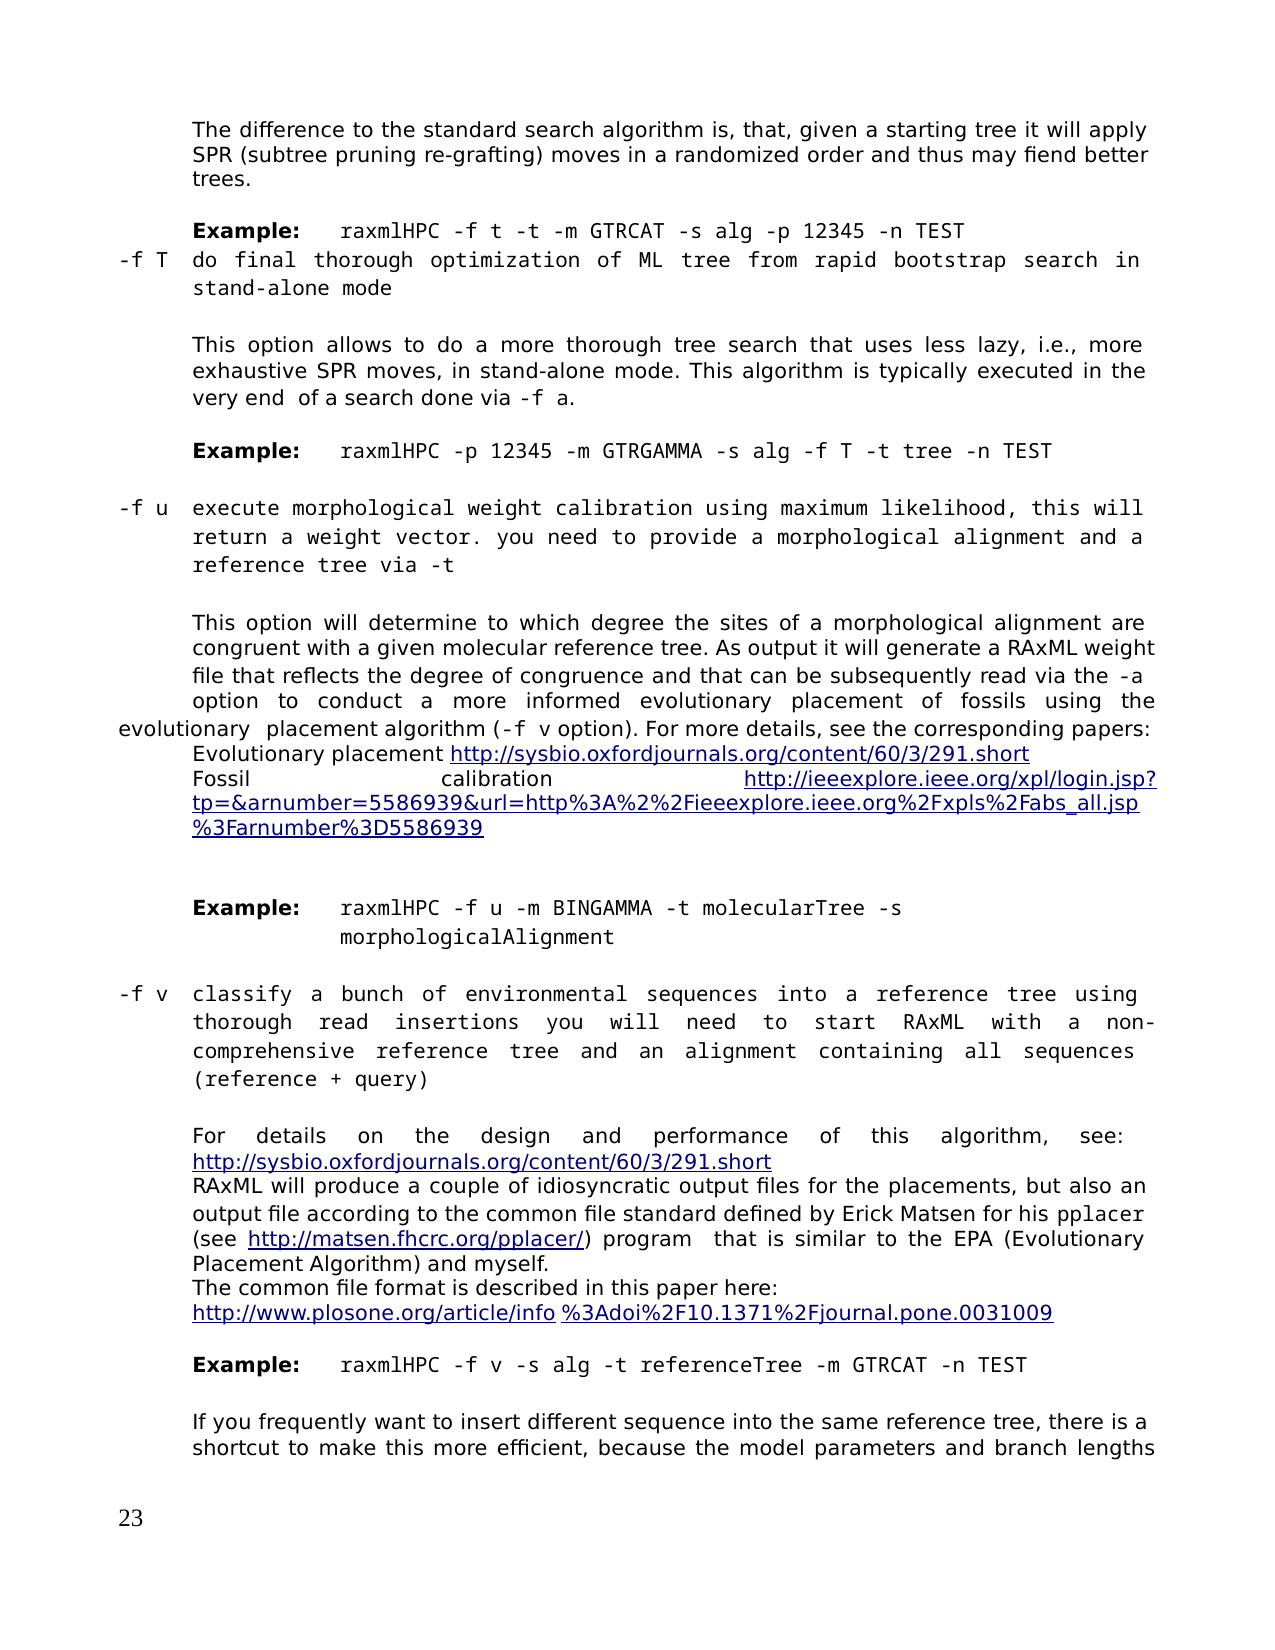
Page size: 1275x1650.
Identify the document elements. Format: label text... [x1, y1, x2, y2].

text -f u execute morphological weight calibration using maximum likelihood, this will return a weight vector. you need to provide a morphological alignment and a reference tree via -t [118, 493, 1157, 579]
text This option allows to do a more thorough tree search that uses less lazy, i.e., more exhaustive SPR moves, in stand-alone mode. This algorithm is typically executed in the very end of a search done via -f a. [118, 330, 1157, 412]
text This option will determine to which degree the sites of a morphological alignment are congruent with a given molecular reference tree. As output it will generate a RAxML weight file that reflects the degree of congruence and that can be subsequently read via the -a option to conduct a more informed evolutionary placement of fossils using the evolutionary placement algorithm (-f v option). For more details, see the corresponding papers: [118, 607, 1157, 742]
text -f v classify a bunch of environmental sequences into a reference tree using thorough read insertions you will need to start RAxML with a non- comprehensive reference tree and an alignment containing all sequences (reference + query) [118, 979, 1157, 1093]
text Example: raxmlHPC -f v -s alg -t referenceTree -m GTRCAT -n TEST [118, 1350, 1157, 1378]
text RAxML will produce a couple of idiosyncratic output files for the placements, but also an output file according to the common file standard defined by Erick Matsen for his pplacer (see http://matsen.fhcrc.org/pplacer/) program that is similar to the EPA (Evolutionary Placement Algorithm) and myself. [118, 1174, 1157, 1276]
text -f T do final thorough optimization of ML tree from rapid bootstrap search in stand-alone mode [118, 244, 1157, 302]
text For details on the design and performance of this algorithm, see: http://sysbio.oxfordjournals.org/content/60/3/291.short [118, 1121, 1157, 1174]
text The common file format is described in this paper here: [118, 1276, 1157, 1301]
text If you frequently want to insert different sequence into the same reference tree, there is a shortcut to make this more efficient, because the model parameters and branch lengths [118, 1407, 1157, 1460]
text Example: raxmlHPC -p 12345 -m GTRGAMMA -s alg -f T -t tree -n TEST [118, 436, 1157, 465]
text Example: raxmlHPC -f t -t -m GTRCAT -s alg -p 12345 -n TEST [118, 216, 1157, 244]
text Example: raxmlHPC -f u -m BINGAMMA -t molecularTree -s morphologicalAlignment [118, 893, 1157, 950]
text The difference to the standard search algorithm is, that, given a starting tree it will apply SPR (subtree pruning re-grafting) moves in a randomized order and thus may fiend better trees. [118, 118, 1157, 192]
text Fossil calibration http://ieeexplore.ieee.org/xpl/login.jsp?tp=&arnumber=5586939&url=http%3A%2%2Fieeexplore.ieee.org%2Fxpls%2Fabs_all.jsp%3Farnumber%3D5586939 [192, 767, 1157, 840]
text http://www.plosone.org/article/info %3Adoi%2F10.1371%2Fjournal.pone.0031009 [118, 1301, 1157, 1325]
text Evolutionary placement http://sysbio.oxfordjournals.org/content/60/3/291.short [118, 742, 1157, 767]
